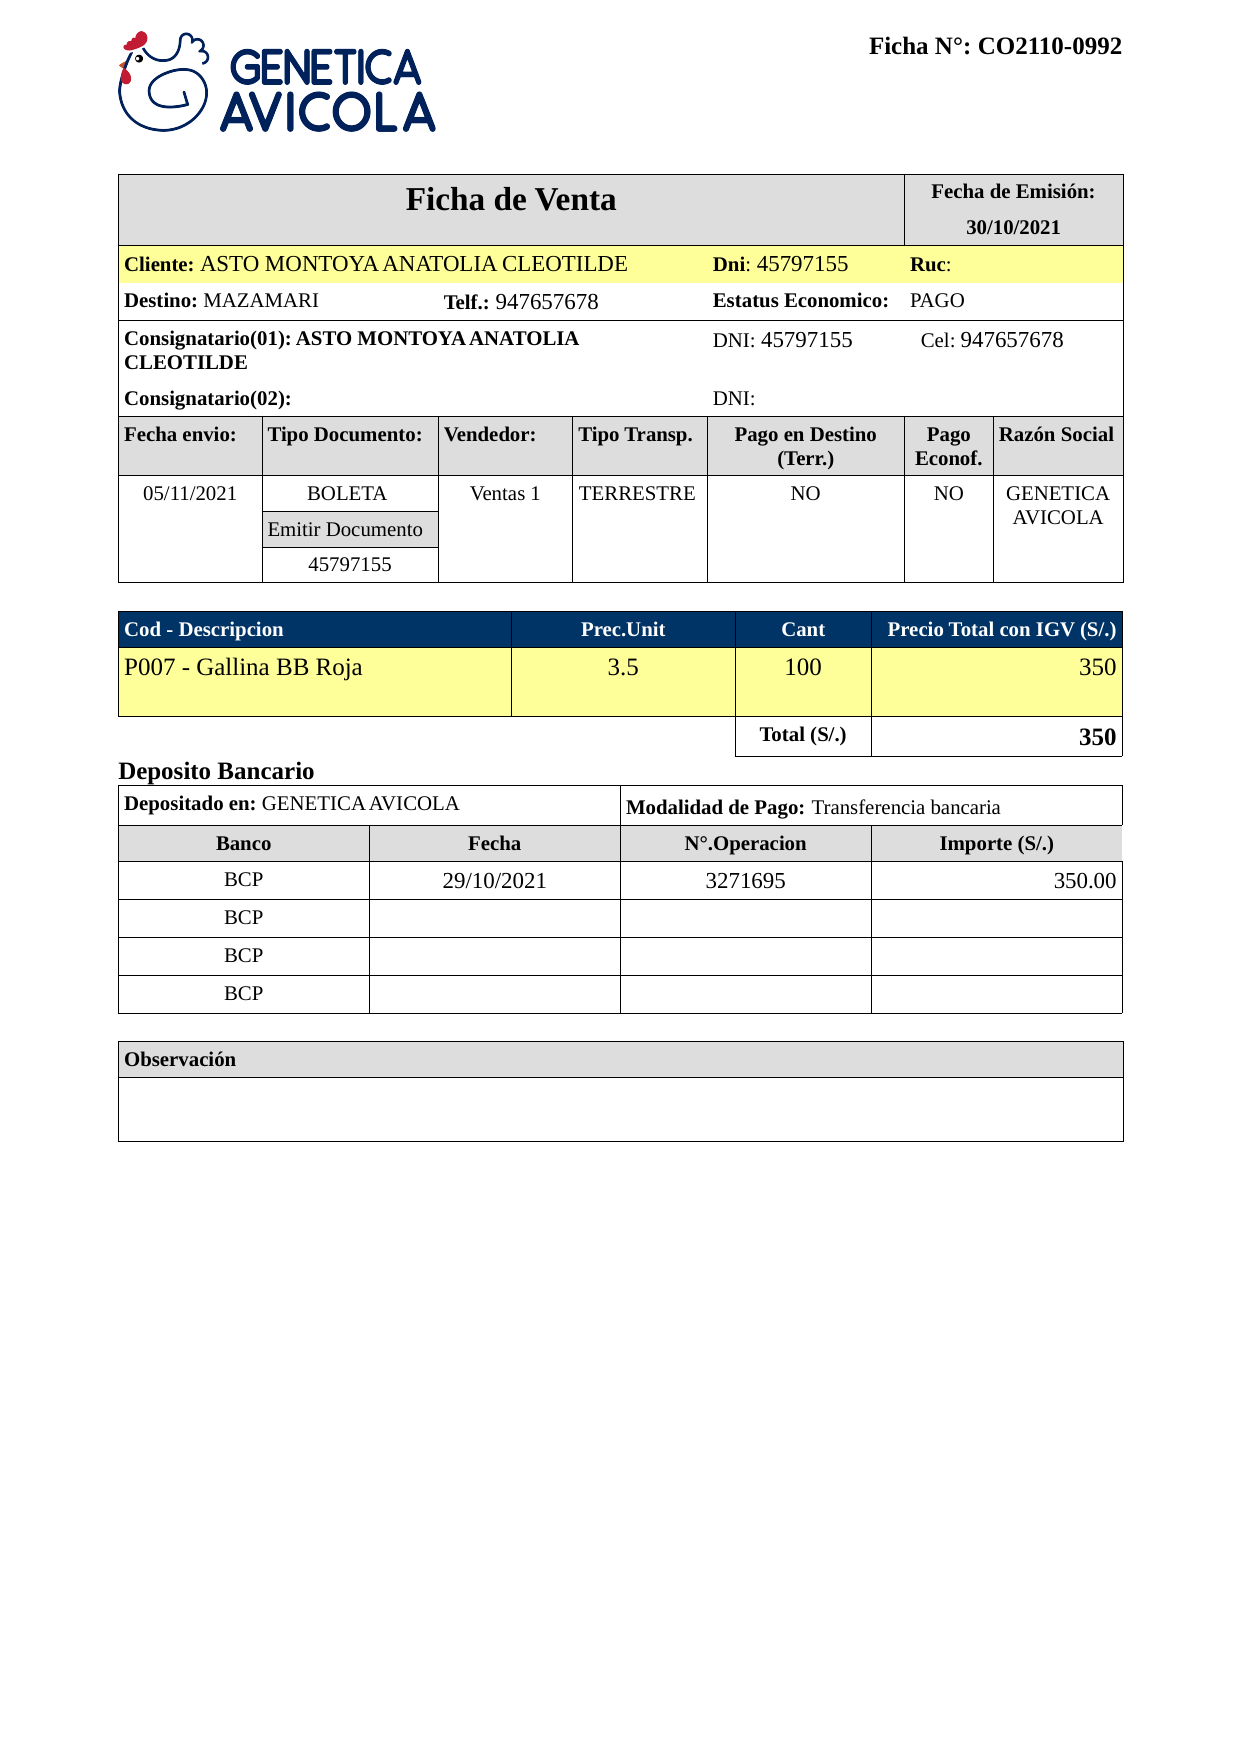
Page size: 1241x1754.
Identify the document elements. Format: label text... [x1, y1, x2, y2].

table_header Prec.Unit [512, 612, 735, 647]
table_cell Cliente: ASTO MONTOYA ANATOLIA CLEOTILDE [119, 246, 707, 283]
table_cell DNI: [707, 380, 1123, 416]
table_cell [621, 900, 871, 937]
table_cell Fecha envio: [119, 417, 262, 475]
table_cell Consignatario(01): ASTO MONTOYA ANATOLIA CLEOTILDE [119, 321, 707, 380]
table_cell NO [905, 476, 993, 582]
table_cell BCP [119, 862, 369, 899]
table_cell Pago en Destino (Terr.) [708, 417, 904, 475]
table_cell 3.5 [512, 648, 735, 716]
table_cell [511, 717, 735, 756]
table_cell [370, 938, 620, 974]
table_cell Banco [119, 826, 369, 861]
table_header Precio Total con IGV (S/.) [872, 612, 1122, 647]
table_cell BCP [119, 938, 369, 974]
table_header Ficha de Venta [119, 175, 904, 245]
table_cell [872, 976, 1122, 1012]
table_cell [621, 976, 871, 1012]
table_cell [370, 976, 620, 1012]
table_cell PAGO [904, 283, 1123, 320]
table_cell Telf.: 947657678 [438, 283, 707, 320]
table_cell 30/10/2021 [905, 209, 1123, 245]
table_cell [872, 900, 1122, 937]
table_cell 100 [736, 648, 871, 716]
table_cell Estatus Economico: [707, 283, 904, 320]
table_cell N°.Operacion [621, 826, 871, 861]
table_cell Tipo Transp. [573, 417, 707, 475]
table_cell NO [708, 476, 904, 582]
table_cell DNI: 45797155 [707, 321, 915, 380]
table_cell Pago Econof. [905, 417, 993, 475]
table_cell Ruc: [904, 246, 1123, 283]
table_cell Razón Social [994, 417, 1123, 475]
table_header Observación [119, 1042, 1123, 1077]
table_cell Consignatario(02): [119, 380, 707, 416]
table_cell P007 - Gallina BB Roja [119, 648, 511, 716]
table_cell Tipo Documento: [263, 417, 438, 475]
table_cell [872, 938, 1122, 974]
table_header Cant [736, 612, 871, 647]
table_cell 3271695 [621, 862, 871, 899]
table_cell Destino: MAZAMARI [119, 283, 438, 320]
table_header Fecha de Emisión: [905, 175, 1123, 209]
table_cell BOLETA [263, 476, 438, 511]
table_cell BCP [119, 976, 369, 1012]
table_cell Importe (S/.) [872, 826, 1122, 861]
table_cell Emitir Documento [263, 512, 438, 547]
table_cell Dni: 45797155 [707, 246, 904, 283]
text Deposito Bancario [118, 756, 1122, 785]
table_header Cod - Descripcion [119, 612, 511, 647]
table_cell Vendedor: [439, 417, 572, 475]
picture [118, 31, 436, 132]
table_cell [370, 900, 620, 937]
table_cell 05/11/2021 [119, 476, 262, 582]
table_cell [621, 938, 871, 974]
table_cell Ventas 1 [439, 476, 572, 582]
table_cell BCP [119, 900, 369, 937]
table_cell 350 [872, 648, 1122, 716]
table_cell 350.00 [872, 862, 1122, 899]
table_cell 350 [872, 717, 1122, 756]
table_cell [118, 717, 511, 756]
table_header Depositado en: GENETICA AVICOLA [119, 786, 620, 825]
table_cell GENETICA AVICOLA [994, 476, 1123, 582]
table_cell TERRESTRE [573, 476, 707, 582]
table_cell 29/10/2021 [370, 862, 620, 899]
table_cell Total (S/.) [736, 717, 871, 756]
table_cell [119, 1078, 1123, 1141]
table_header Modalidad de Pago: Transferencia bancaria [621, 786, 1122, 825]
table_cell Cel: 947657678 [915, 321, 1123, 380]
table_cell 45797155 [263, 548, 438, 582]
table_cell Fecha [370, 826, 620, 861]
